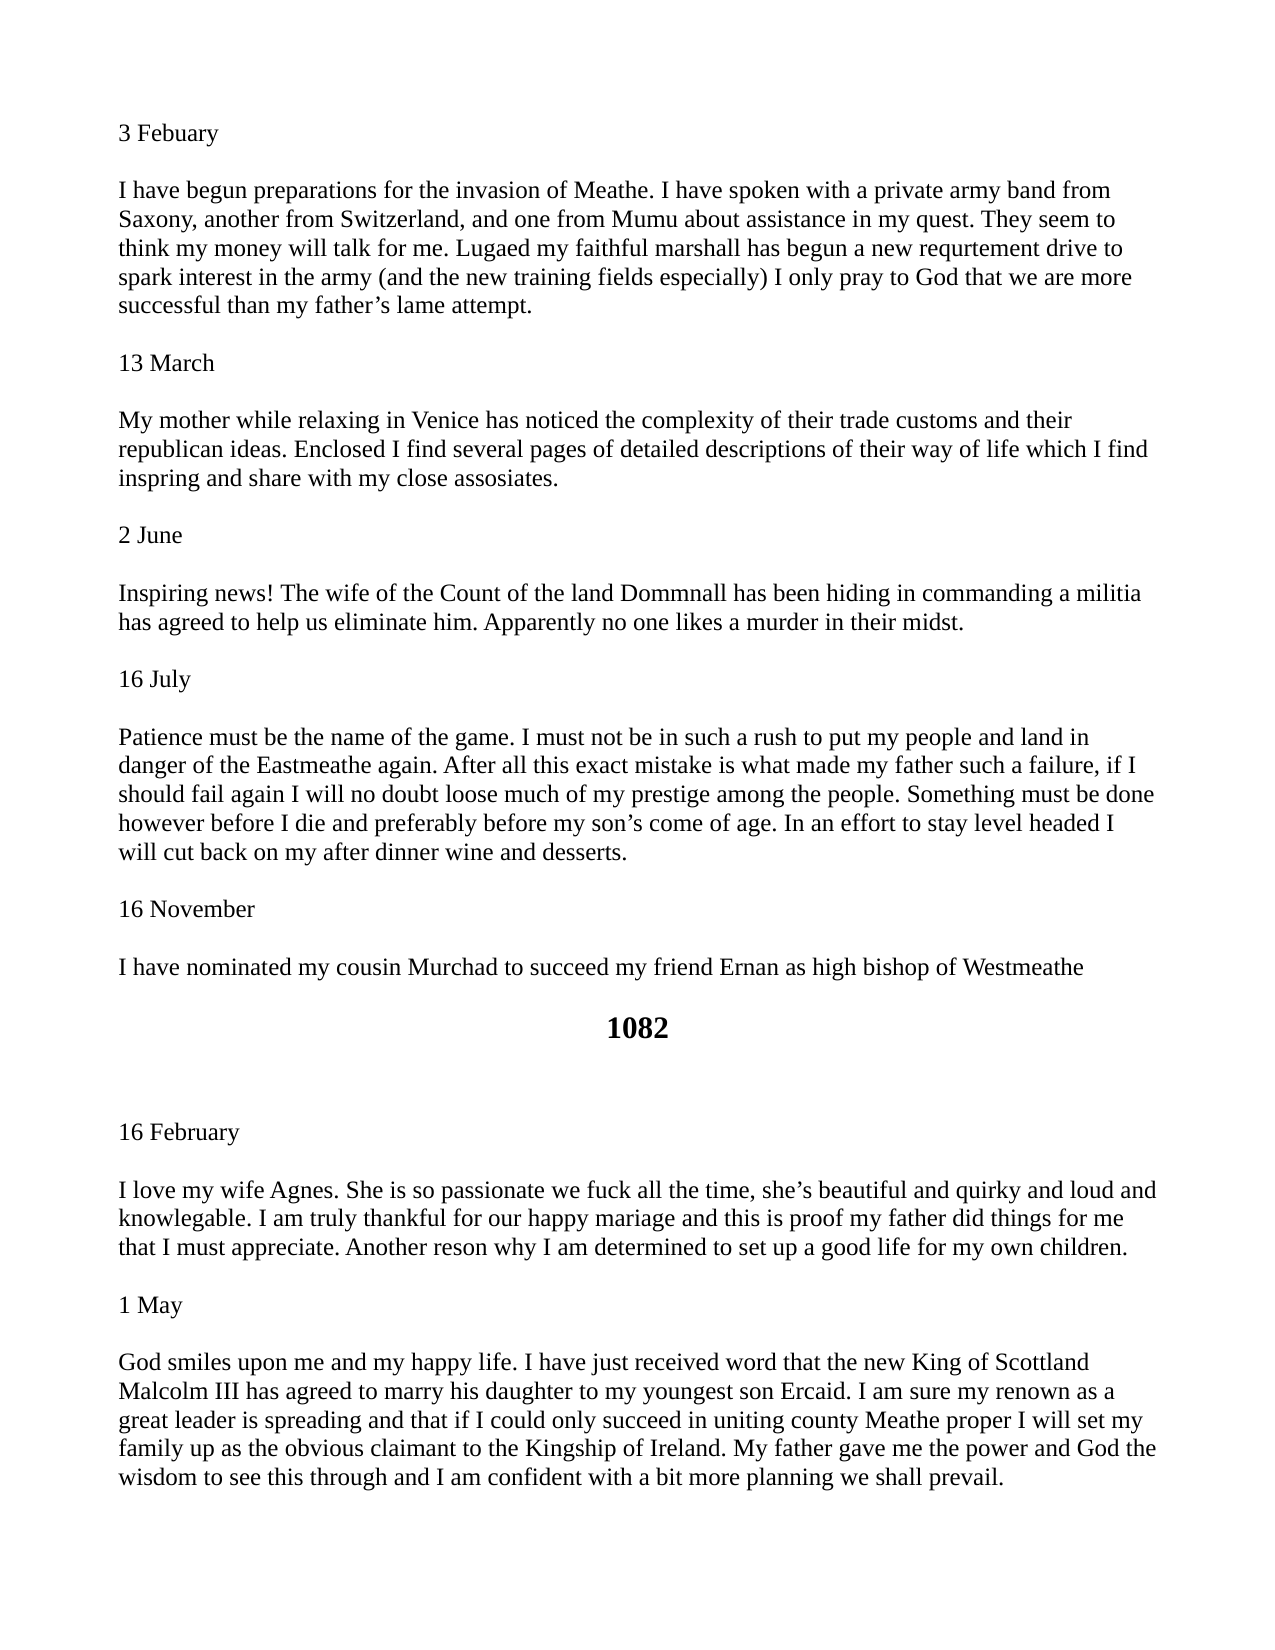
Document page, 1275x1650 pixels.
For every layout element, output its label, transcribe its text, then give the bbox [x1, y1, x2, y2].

text I have nominated my cousin Murchad to succeed my friend Ernan as high bishop of Westmeathe [118, 952, 1157, 981]
text 2 June [118, 521, 1157, 549]
text Malcolm III has agreed to marry his daughter to my youngest son Ercaid. I am sure my renown as a great leader is spreading and that if I could only succeed in uniting county Meathe proper I will set my family up as the obvious claimant to the Kingship of Ireland. My father gave me the power and God the wisdom to see this through and I am confident with a bit more planning we shall prevail. [118, 1376, 1157, 1491]
text 1 May [118, 1290, 1157, 1318]
text 3 Febuary [118, 118, 1157, 147]
text I have begun preparations for the invasion of Meathe. I have spoken with a private army band from Saxony, another from Switzerland, and one from Mumu about assistance in my quest. They seem to think my money will talk for me. Lugaed my faithful marshall has begun a new requrtement drive to spark interest in the army (and the new training fields especially) I only pray to God that we are more successful than my father’s lame attempt. [118, 176, 1157, 319]
text My mother while relaxing in Venice has noticed the complexity of their trade customs and their republican ideas. Enclosed I find several pages of detailed descriptions of their way of life which I find inspring and share with my close assosiates. [118, 406, 1157, 492]
text 1082 [118, 1009, 1157, 1045]
text 13 March [118, 348, 1157, 377]
text I love my wife Agnes. She is so passionate we fuck all the time, she’s beautiful and quirky and loud and knowlegable. I am truly thankful for our happy mariage and this is proof my father did things for me that I must appreciate. Another reson why I am determined to set up a good life for my own children. [118, 1175, 1157, 1261]
text 16 February [118, 1117, 1157, 1146]
text Inspiring news! The wife of the Count of the land Dommnall has been hiding in commanding a militia has agreed to help us eliminate him. Apparently no one likes a murder in their midst. [118, 578, 1157, 636]
text 16 November [118, 894, 1157, 923]
text God smiles upon me and my happy life. I have just received word that the new King of Scottland [118, 1347, 1157, 1376]
text Patience must be the name of the game. I must not be in such a rush to put my people and land in danger of the Eastmeathe again. After all this exact mistake is what made my father such a failure, if I should fail again I will no doubt loose much of my prestige among the people. Something must be done however before I die and preferably before my son’s come of age. In an effort to stay level headed I will cut back on my after dinner wine and desserts. [118, 722, 1157, 866]
text 16 July [118, 664, 1157, 693]
